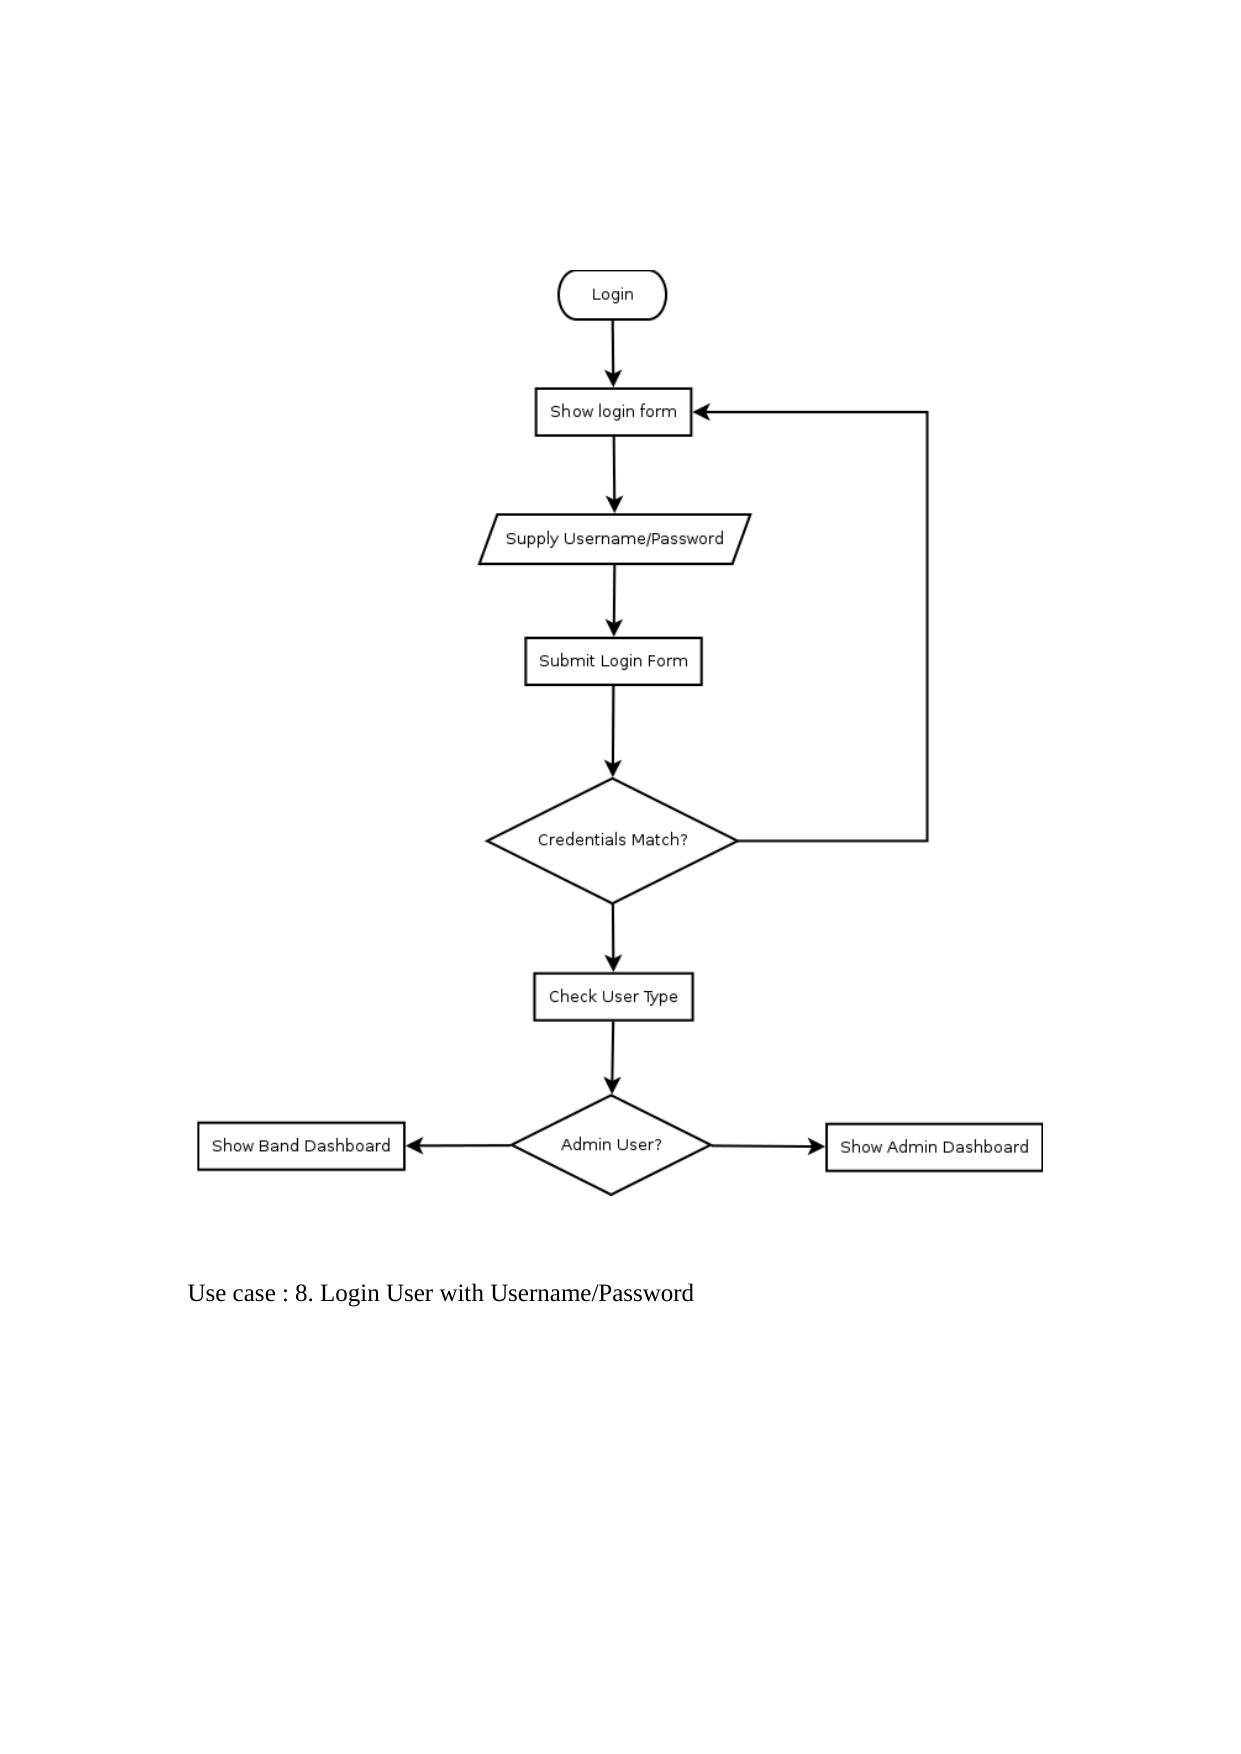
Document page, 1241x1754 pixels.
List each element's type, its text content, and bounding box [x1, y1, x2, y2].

picture [197, 270, 1043, 1196]
text Use case : 8. Login User with Username/Password [187, 1278, 1053, 1307]
